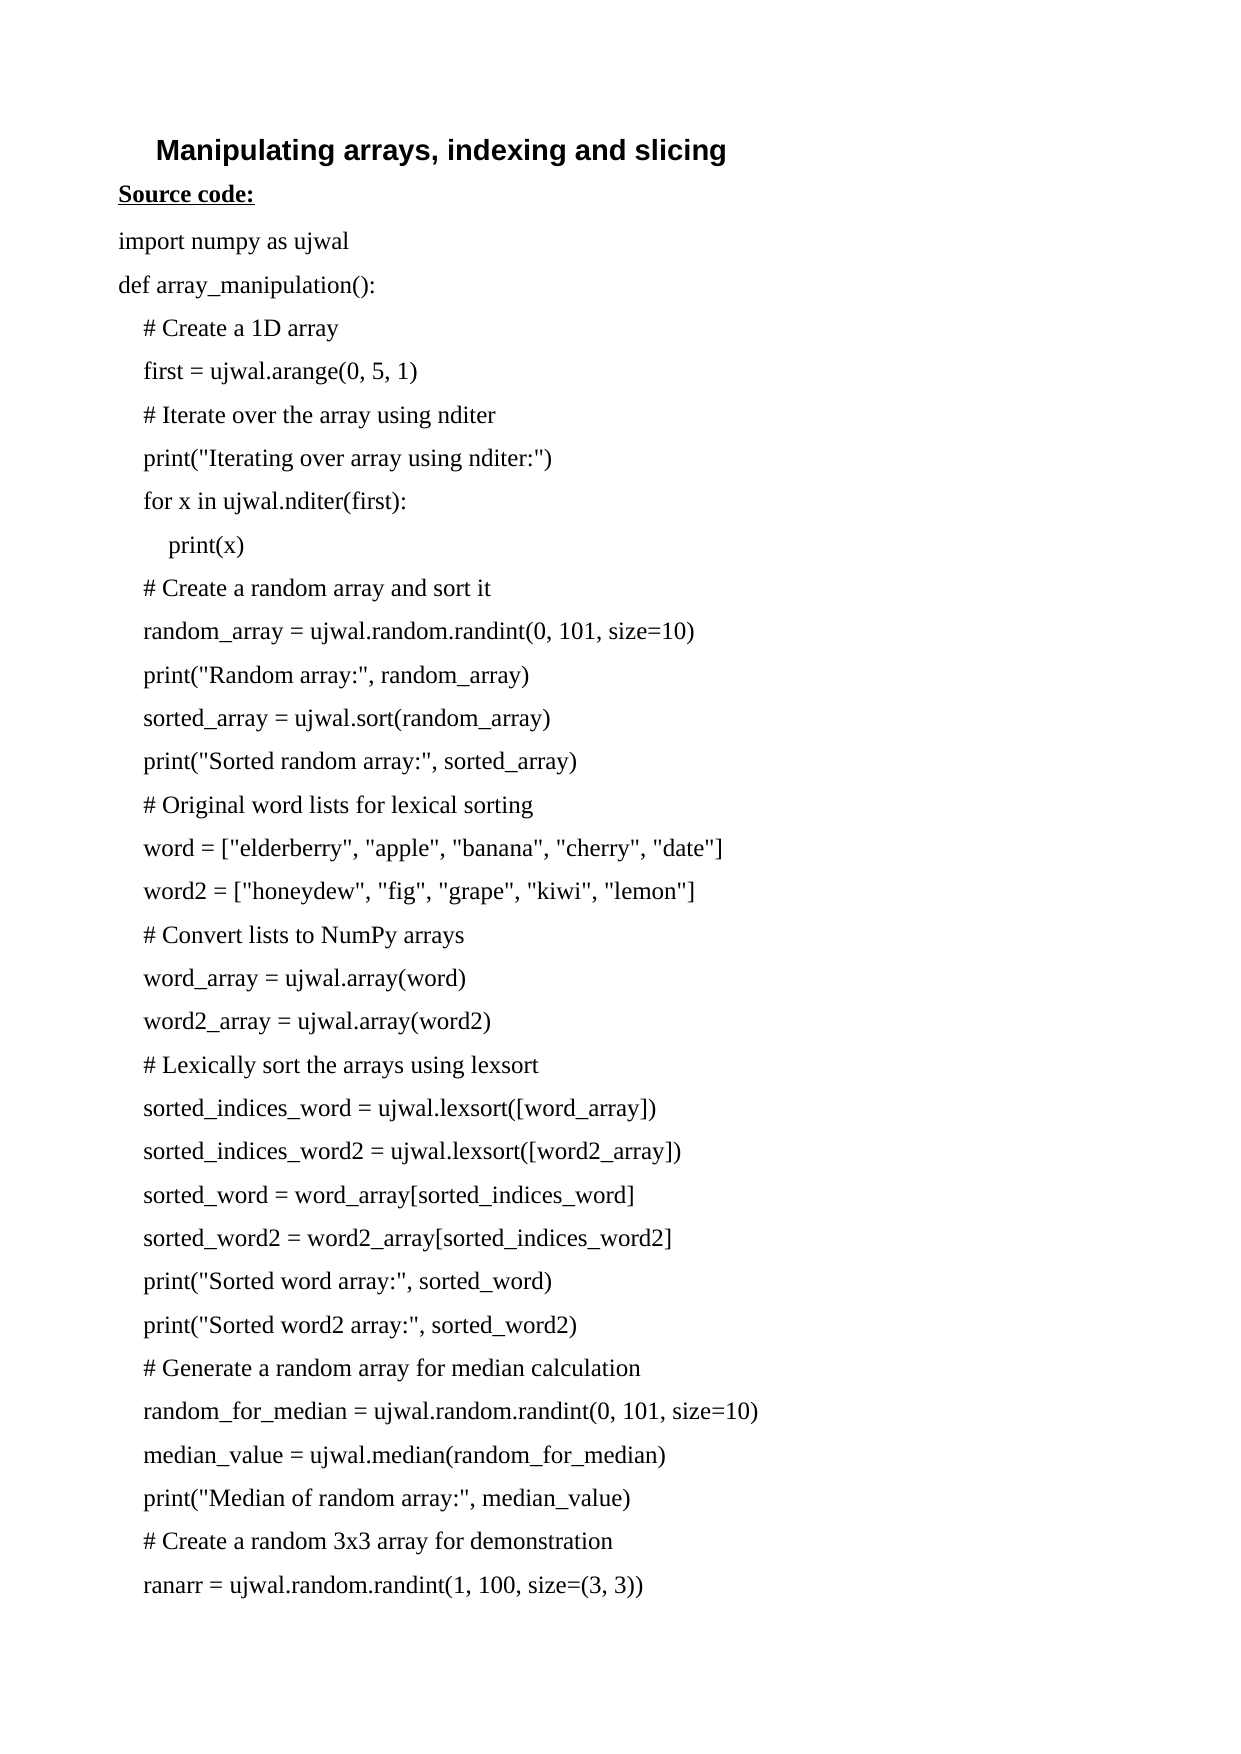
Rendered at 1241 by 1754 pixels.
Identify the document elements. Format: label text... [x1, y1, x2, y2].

text sorted_word = word_array[sorted_indices_word] [118, 1180, 1122, 1208]
subtitle Manipulating arrays, indexing and slicing [156, 133, 1122, 166]
text # Create a 1D array [118, 313, 1122, 342]
text sorted_indices_word2 = ujwal.lexsort([word2_array]) [118, 1136, 1122, 1165]
text print("Iterating over array using nditer:") [118, 443, 1122, 472]
text # Lexically sort the arrays using lexsort [118, 1050, 1122, 1078]
text random_for_median = ujwal.random.randint(0, 101, size=10) [118, 1396, 1122, 1425]
text print("Sorted random array:", sorted_array) [118, 746, 1122, 775]
text def array_manipulation(): [118, 270, 1122, 298]
text random_array = ujwal.random.randint(0, 101, size=10) [118, 616, 1122, 645]
text print("Random array:", random_array) [118, 660, 1122, 688]
text print("Sorted word2 array:", sorted_word2) [118, 1310, 1122, 1338]
text # Iterate over the array using nditer [118, 400, 1122, 428]
text word2 = ["honeydew", "fig", "grape", "kiwi", "lemon"] [118, 876, 1122, 905]
text for x in ujwal.nditer(first): [118, 486, 1122, 515]
text word = ["elderberry", "apple", "banana", "cherry", "date"] [118, 833, 1122, 862]
text # Create a random 3x3 array for demonstration [118, 1526, 1122, 1555]
text # Generate a random array for median calculation [118, 1353, 1122, 1382]
text sorted_word2 = word2_array[sorted_indices_word2] [118, 1223, 1122, 1252]
text print(x) [118, 530, 1122, 558]
text # Original word lists for lexical sorting [118, 790, 1122, 818]
text print("Median of random array:", median_value) [118, 1483, 1122, 1512]
text median_value = ujwal.median(random_for_median) [118, 1440, 1122, 1468]
text # Create a random array and sort it [118, 573, 1122, 602]
text # Convert lists to NumPy arrays [118, 920, 1122, 948]
text first = ujwal.arange(0, 5, 1) [118, 356, 1122, 385]
text print("Sorted word array:", sorted_word) [118, 1266, 1122, 1295]
text word_array = ujwal.array(word) [118, 963, 1122, 992]
text sorted_indices_word = ujwal.lexsort([word_array]) [118, 1093, 1122, 1122]
text Source code: [118, 179, 1122, 207]
text ranarr = ujwal.random.randint(1, 100, size=(3, 3)) [118, 1570, 1122, 1598]
text import numpy as ujwal [118, 226, 1122, 255]
text sorted_array = ujwal.sort(random_array) [118, 703, 1122, 732]
text word2_array = ujwal.array(word2) [118, 1006, 1122, 1035]
